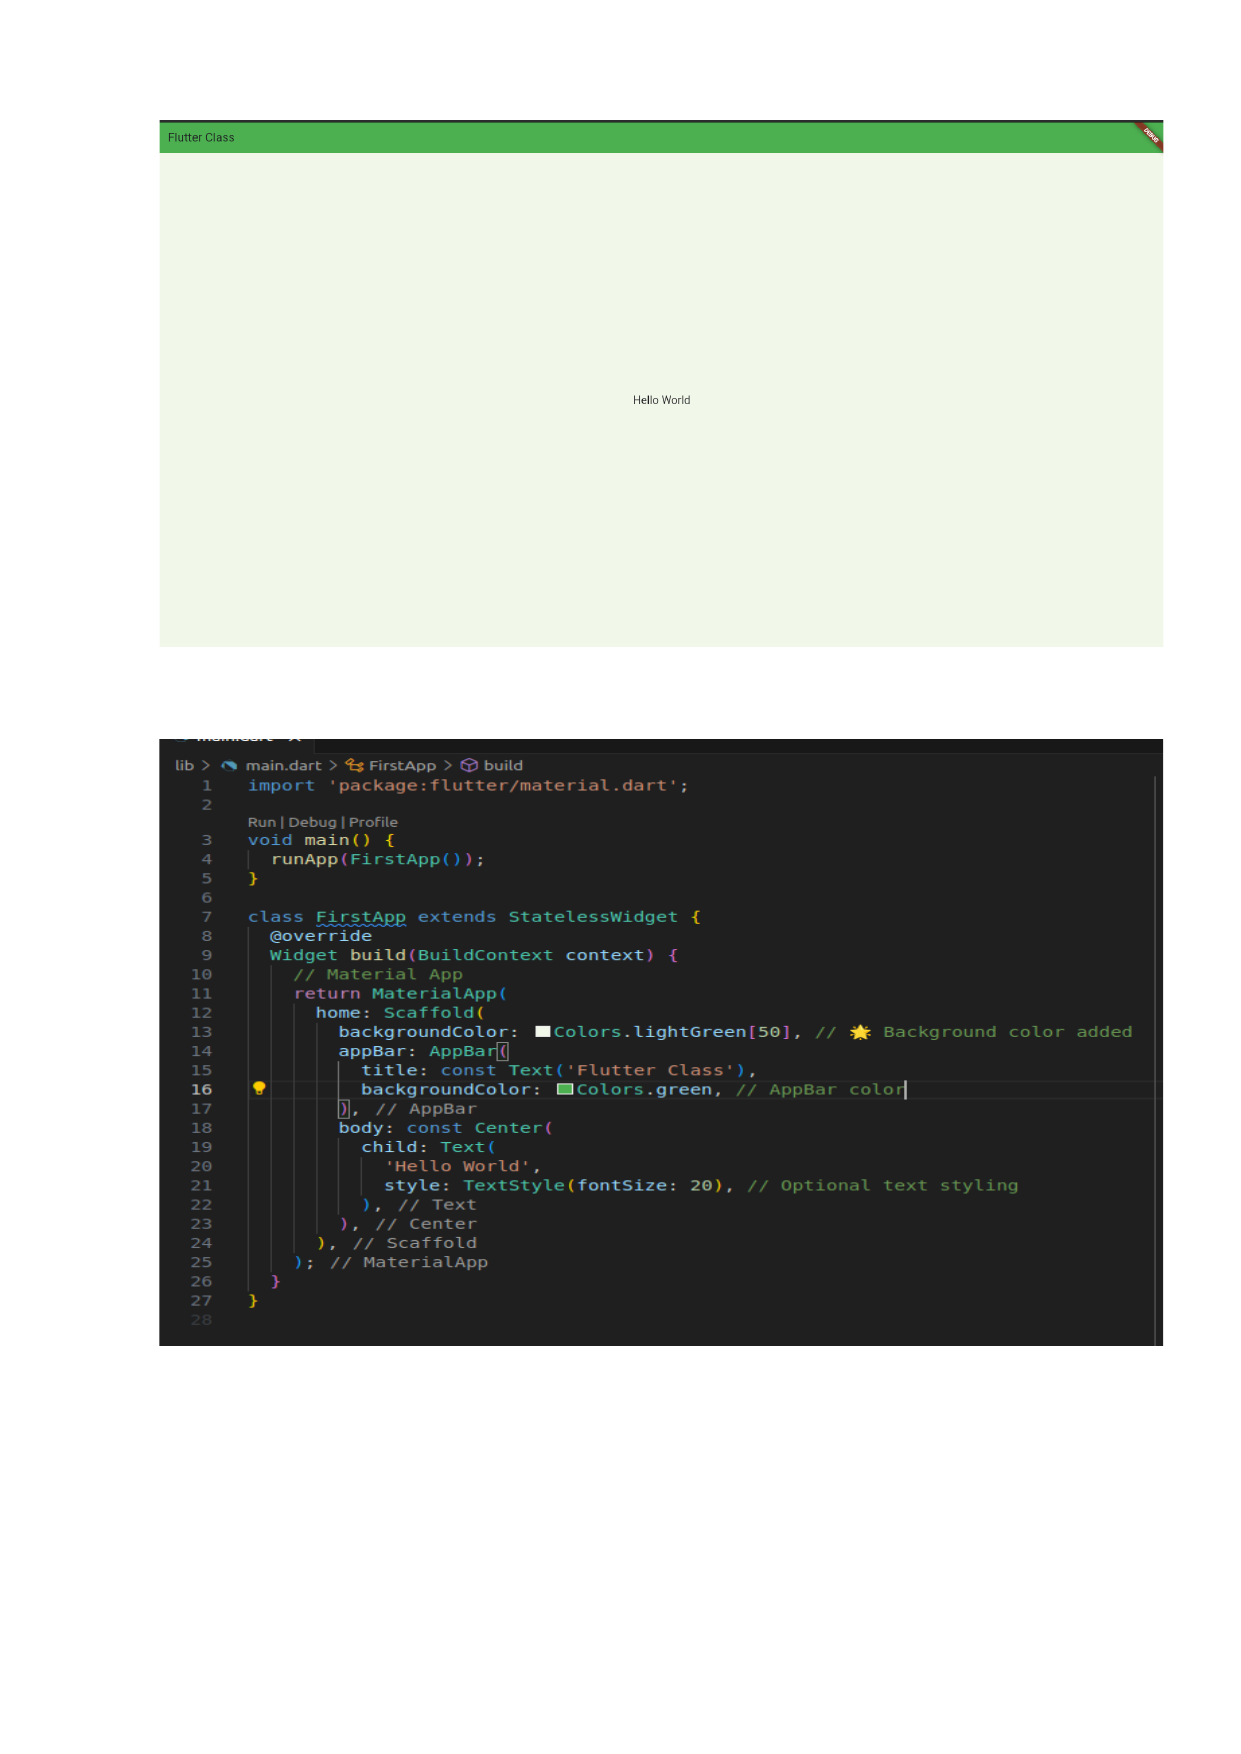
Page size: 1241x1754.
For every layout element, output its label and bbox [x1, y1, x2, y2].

picture [159, 120, 1164, 647]
picture [159, 739, 1164, 1346]
